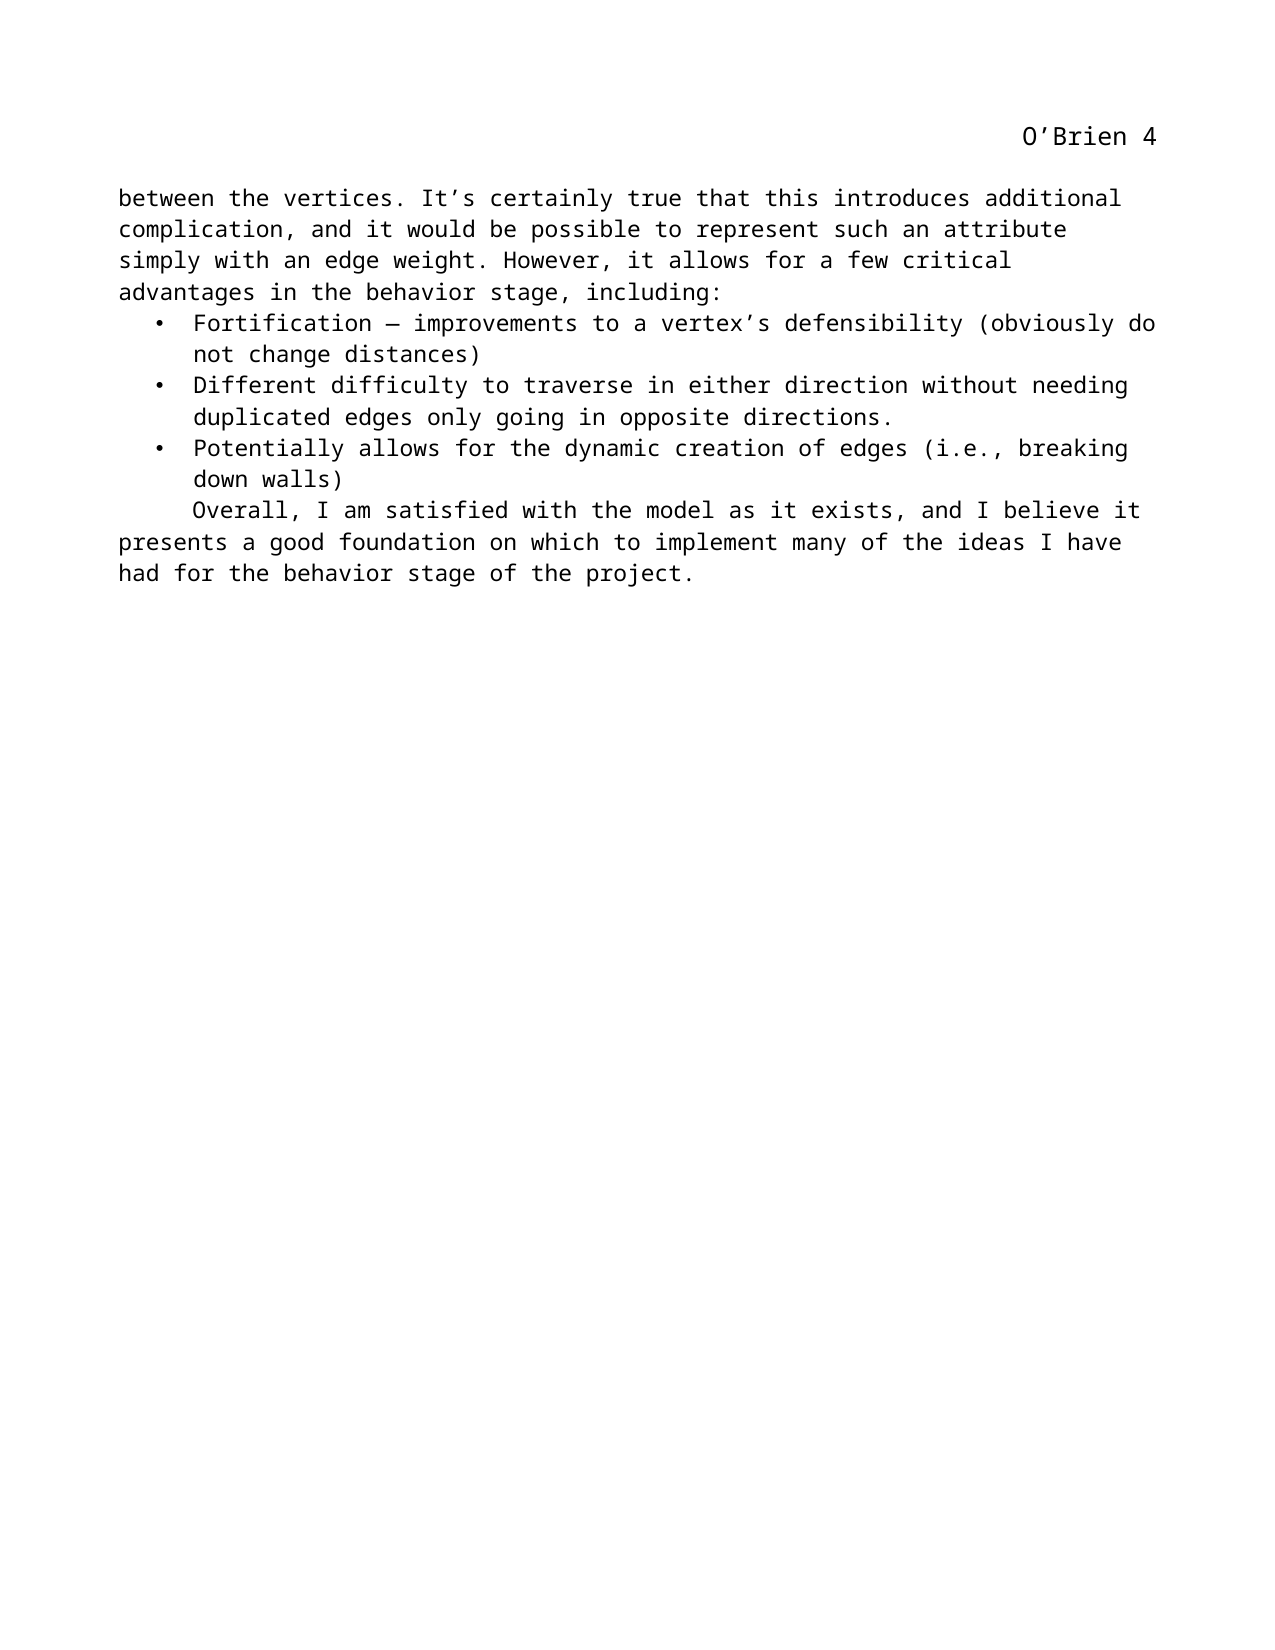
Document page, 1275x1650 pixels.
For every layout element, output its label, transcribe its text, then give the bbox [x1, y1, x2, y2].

text between the vertices. It’s certainly true that this introduces additional complication, and it would be possible to represent such an attribute simply with an edge weight. However, it allows for a few critical advantages in the behavior stage, including: [118, 182, 1157, 307]
list Different difficulty to traverse in either direction without needing duplicated edges only going in opposite directions. [156, 369, 1157, 432]
list Fortification — improvements to a vertex’s defensibility (obviously do not change distances) [156, 307, 1157, 369]
list Potentially allows for the dynamic creation of edges (i.e., breaking down walls) [156, 432, 1157, 494]
text Overall, I am satisfied with the model as it exists, and I believe it presents a good foundation on which to implement many of the ideas I have had for the behavior stage of the project. [118, 494, 1157, 588]
